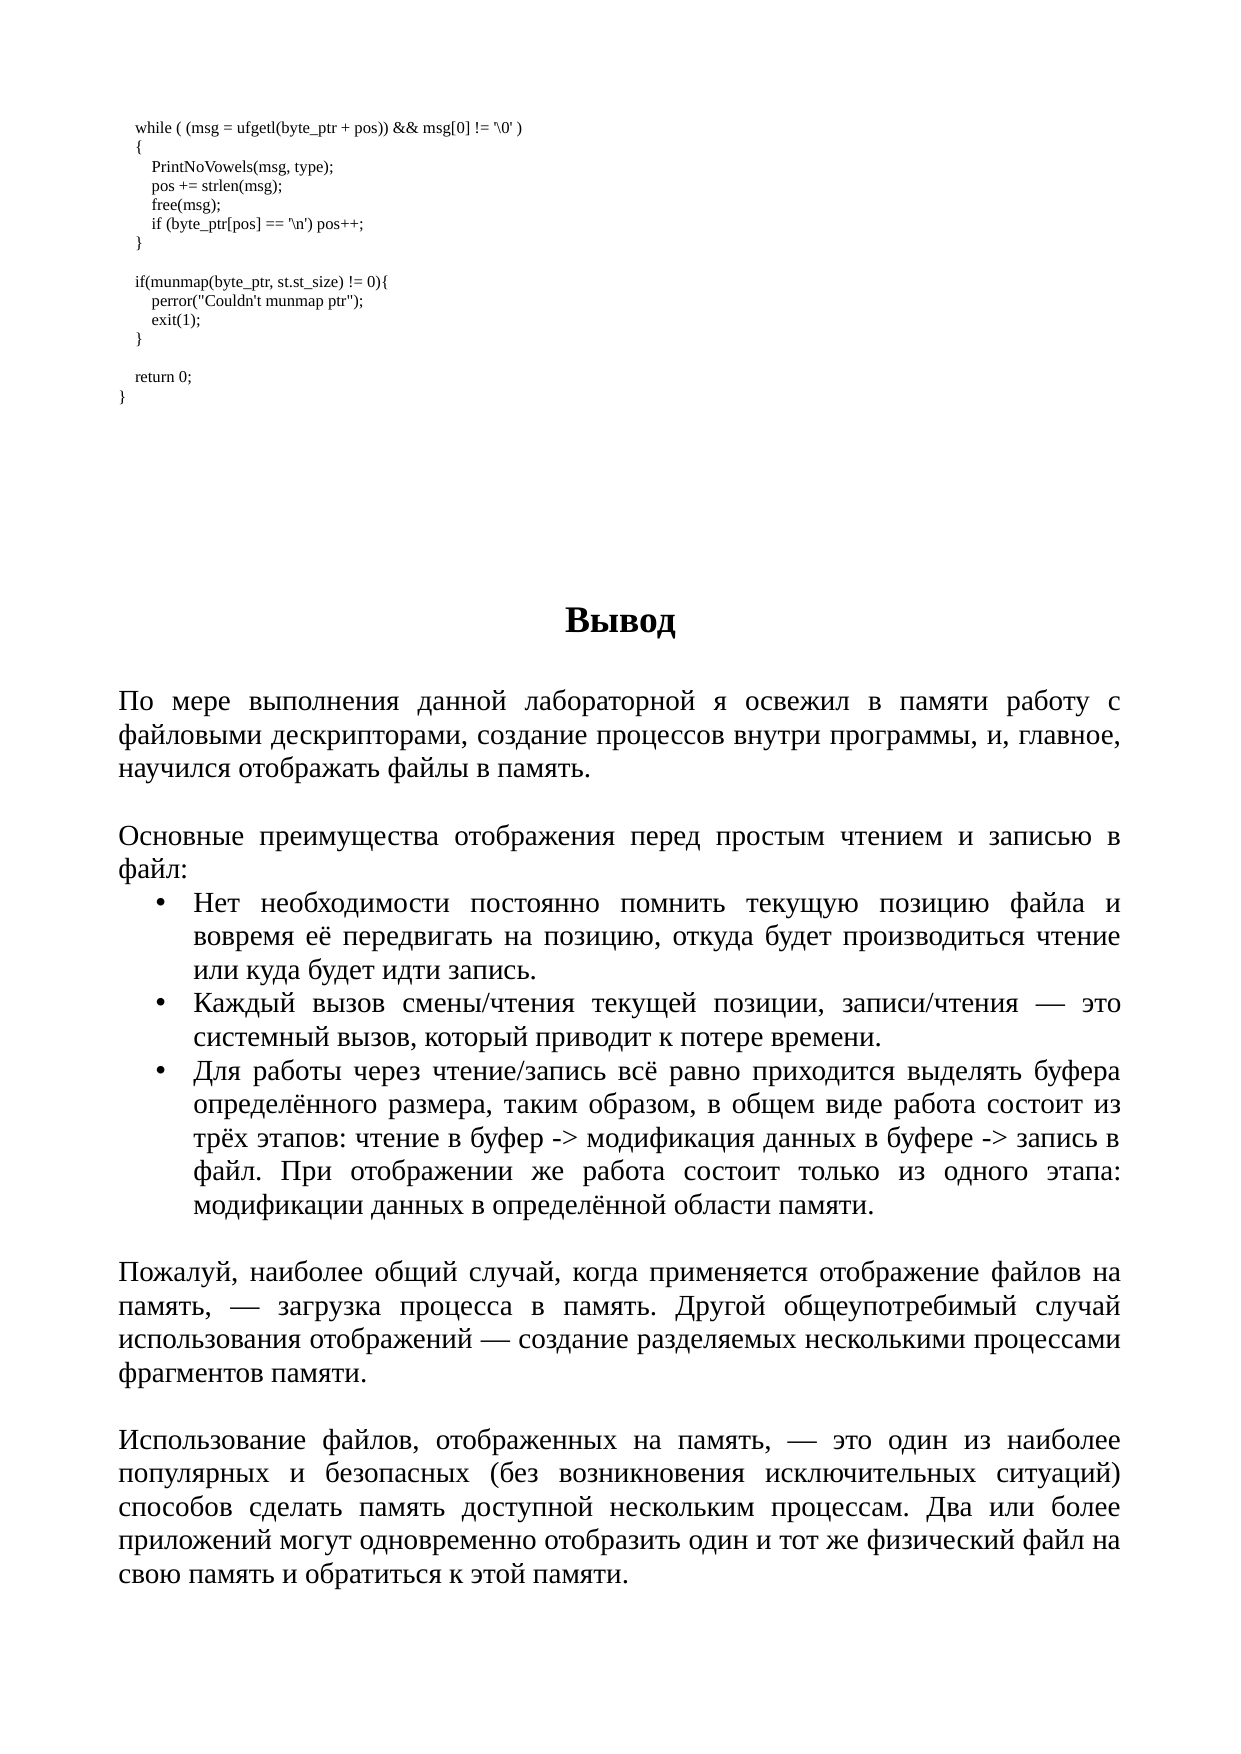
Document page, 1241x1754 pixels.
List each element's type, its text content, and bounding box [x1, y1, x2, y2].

text } [118, 233, 1122, 252]
text if (byte_ptr[pos] == '\n') pos++; [118, 214, 1122, 233]
text { [118, 137, 1122, 156]
list Нет необходимости постоянно помнить текущую позицию файла и вовремя её передвигать на позицию, откуда будет производиться чтение или куда будет идти запись. [156, 885, 1122, 986]
text if(munmap(byte_ptr, st.st_size) != 0){ [118, 271, 1122, 291]
text pos += strlen(msg); [118, 176, 1122, 195]
text perror("Couldn't munmap ptr"); [118, 291, 1122, 310]
text } [118, 329, 1122, 348]
text По мере выполнения данной лабораторной я освежил в памяти работу с файловыми дескрипторами, создание процессов внутри программы, и, главное, научился отображать файлы в память. [118, 683, 1122, 784]
list Для работы через чтение/запись всё равно приходится выделять буфера определённого размера, таким образом, в общем виде работа состоит из трёх этапов: чтение в буфер -> модификация данных в буфере -> запись в файл. При отображении же работа состоит только из одного этапа: модификации данных в определённой области памяти. [156, 1053, 1122, 1221]
text Использование файлов, отображенных на память, — это один из наиболее популярных и безопасных (без возникновения исключительных ситуаций) способов сделать память доступной нескольким процессам. Два или более приложений могут одновременно отобразить один и тот же физический файл на свою память и обратиться к этой памяти. [118, 1422, 1122, 1589]
text free(msg); [118, 195, 1122, 214]
text return 0; [118, 367, 1122, 386]
text } [118, 386, 1122, 406]
text exit(1); [118, 310, 1122, 329]
text while ( (msg = ufgetl(byte_ptr + pos)) && msg[0] != '\0' ) [118, 118, 1122, 137]
list Каждый вызов смены/чтения текущей позиции, записи/чтения — это системный вызов, который приводит к потере времени. [156, 986, 1122, 1053]
text PrintNoVowels(msg, type); [118, 156, 1122, 176]
text Пожалуй, наиболее общий случай, когда применяется отображение файлов на память, — загрузка процесса в память. Другой общеупотребимый случай использования отображений — создание разделяемых несколькими процессами фрагментов памяти. [118, 1254, 1122, 1388]
text Вывод [118, 597, 1122, 640]
